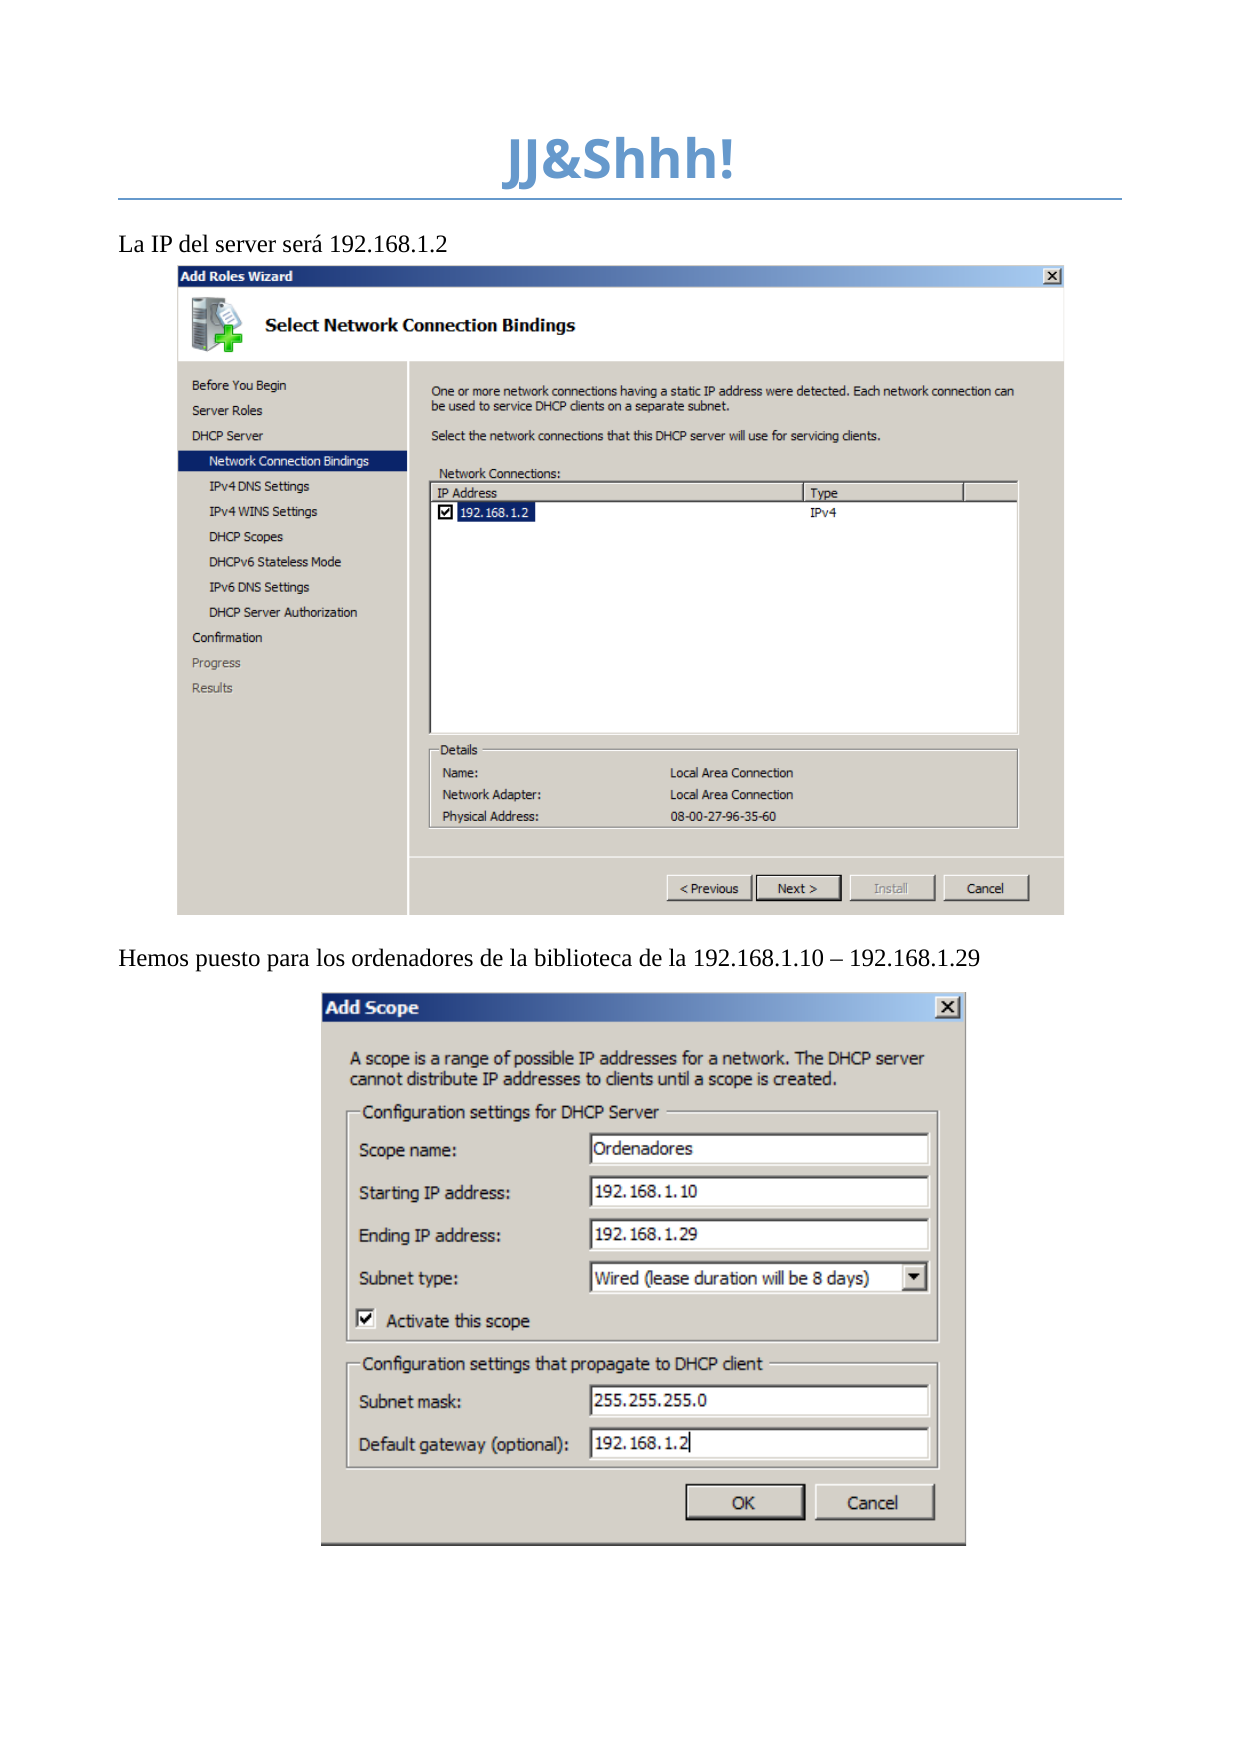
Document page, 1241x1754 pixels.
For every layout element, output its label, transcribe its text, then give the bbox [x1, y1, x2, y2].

picture [321, 992, 967, 1546]
picture [176, 265, 1065, 915]
text Hemos puesto para los ordenadores de la biblioteca de la 192.168.1.10 – 192.168.1.29 [118, 943, 1122, 972]
text La IP del server será 192.168.1.2 [118, 229, 1122, 258]
